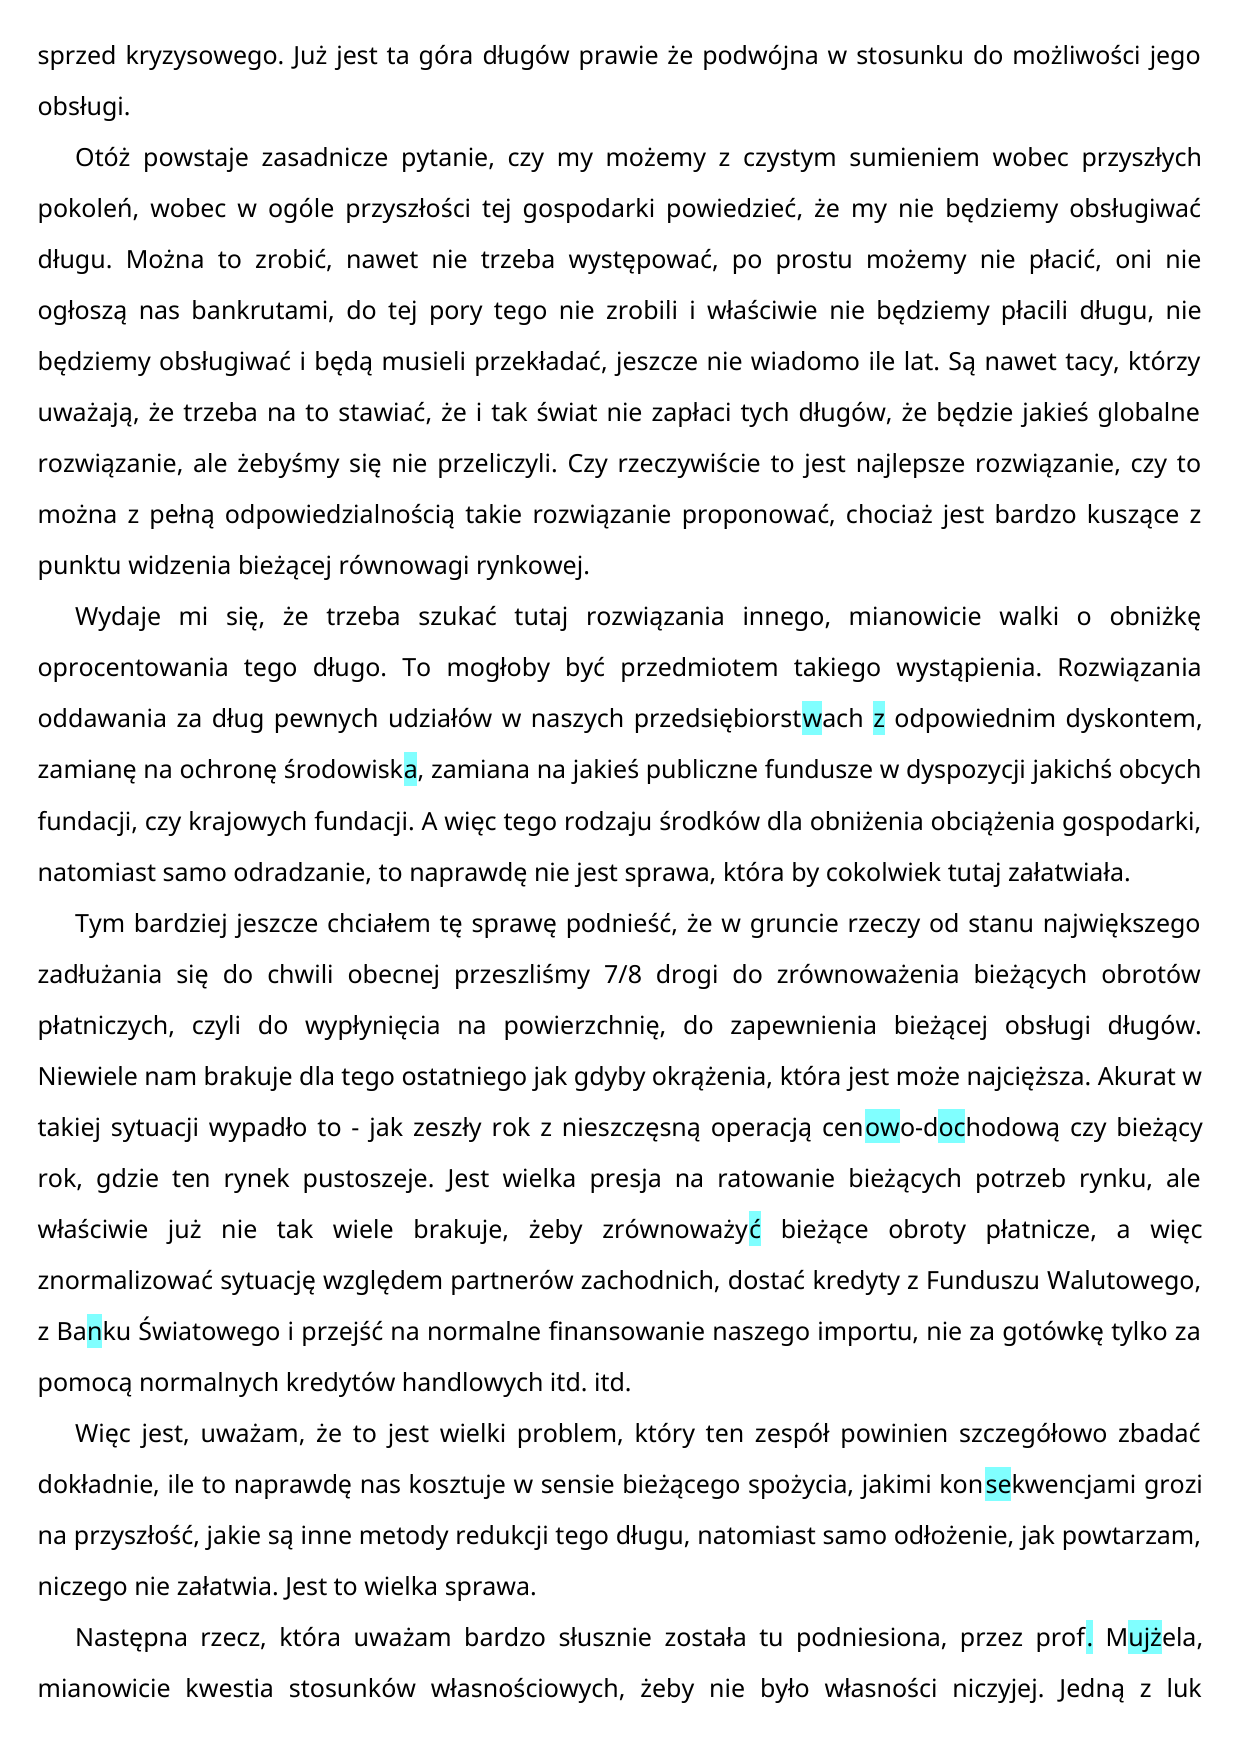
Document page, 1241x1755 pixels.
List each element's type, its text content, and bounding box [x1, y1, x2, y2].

text sprzed kryzysowego. Już jest ta góra długów prawie że podwójna w stosunku do możliwości jego obsługi. [37, 37, 1203, 123]
text Otóż powstaje zasadnicze pytanie, czy my możemy z czystym sumieniem wobec przyszłych pokoleń, wobec w ogóle przyszłości tej gospodarki powiedzieć, że my nie będziemy obsługiwać długu. Można to zrobić, nawet nie trzeba występować, po prostu możemy nie płacić, oni nie ogłoszą nas bankrutami, do tej pory tego nie zrobili i właściwie nie będziemy płacili długu, nie będziemy obsługiwać i będą musieli przekładać, jeszcze nie wiadomo ile lat. Są nawet tacy, którzy uważają, że trzeba na to stawiać, że i tak świat nie zapłaci tych długów, że będzie jakieś globalne rozwiązanie, ale żebyśmy się nie przeliczyli. Czy rzeczywiście to jest najlepsze rozwiązanie, czy to można z pełną odpowiedzialnością takie rozwiązanie proponować, chociaż jest bardzo kuszące z punktu widzenia bieżącej równowagi rynkowej. [37, 139, 1203, 582]
text Wydaje mi się, że trzeba szukać tutaj rozwiązania innego, mianowicie walki o obniżkę oprocentowania tego długo. To mogłoby być przedmiotem takiego wystąpienia. Rozwiązania oddawania za dług pewnych udziałów w naszych przedsiębiorstwach z odpowiednim dyskontem, zamianę na ochronę środowiska, zamiana na jakieś publiczne fundusze w dyspozycji jakichś obcych fundacji, czy krajowych fundacji. A więc tego rodzaju środków dla obniżenia obciążenia gospodarki, natomiast samo odradzanie, to naprawdę nie jest sprawa, która by cokolwiek tutaj załatwiała. [37, 599, 1203, 888]
text Następna rzecz, która uważam bardzo słusznie została tu podniesiona, przez prof. Mujżela, mianowicie kwestia stosunków własnościowych, żeby nie było własności niczyjej. Jedną z luk [37, 1620, 1203, 1705]
text Tym bardziej jeszcze chciałem tę sprawę podnieść, że w gruncie rzeczy od stanu największego zadłużania się do chwili obecnej przeszliśmy 7/8 drogi do zrównoważenia bieżących obrotów płatniczych, czyli do wypłynięcia na powierzchnię, do zapewnienia bieżącej obsługi długów. Niewiele nam brakuje dla tego ostatniego jak gdyby okrążenia, która jest może najcięższa. Akurat w takiej sytuacji wypadło to - jak zeszły rok z nieszczęsną operacją cenowo-dochodową czy bieżący rok, gdzie ten rynek pustoszeje. Jest wielka presja na ratowanie bieżących potrzeb rynku, ale właściwie już nie tak wiele brakuje, żeby zrównoważyć bieżące obroty płatnicze, a więc znormalizować sytuację względem partnerów zachodnich, dostać kredyty z Funduszu Walutowego, z Banku Światowego i przejść na normalne finansowanie naszego importu, nie za gotówkę tylko za pomocą normalnych kredytów handlowych itd. itd. [37, 905, 1203, 1399]
text Więc jest, uważam, że to jest wielki problem, który ten zespół powinien szczegółowo zbadać dokładnie, ile to naprawdę nas kosztuje w sensie bieżącego spożycia, jakimi konsekwencjami grozi na przyszłość, jakie są inne metody redukcji tego długu, natomiast samo odłożenie, jak powtarzam, niczego nie załatwia. Jest to wielka sprawa. [37, 1416, 1203, 1603]
